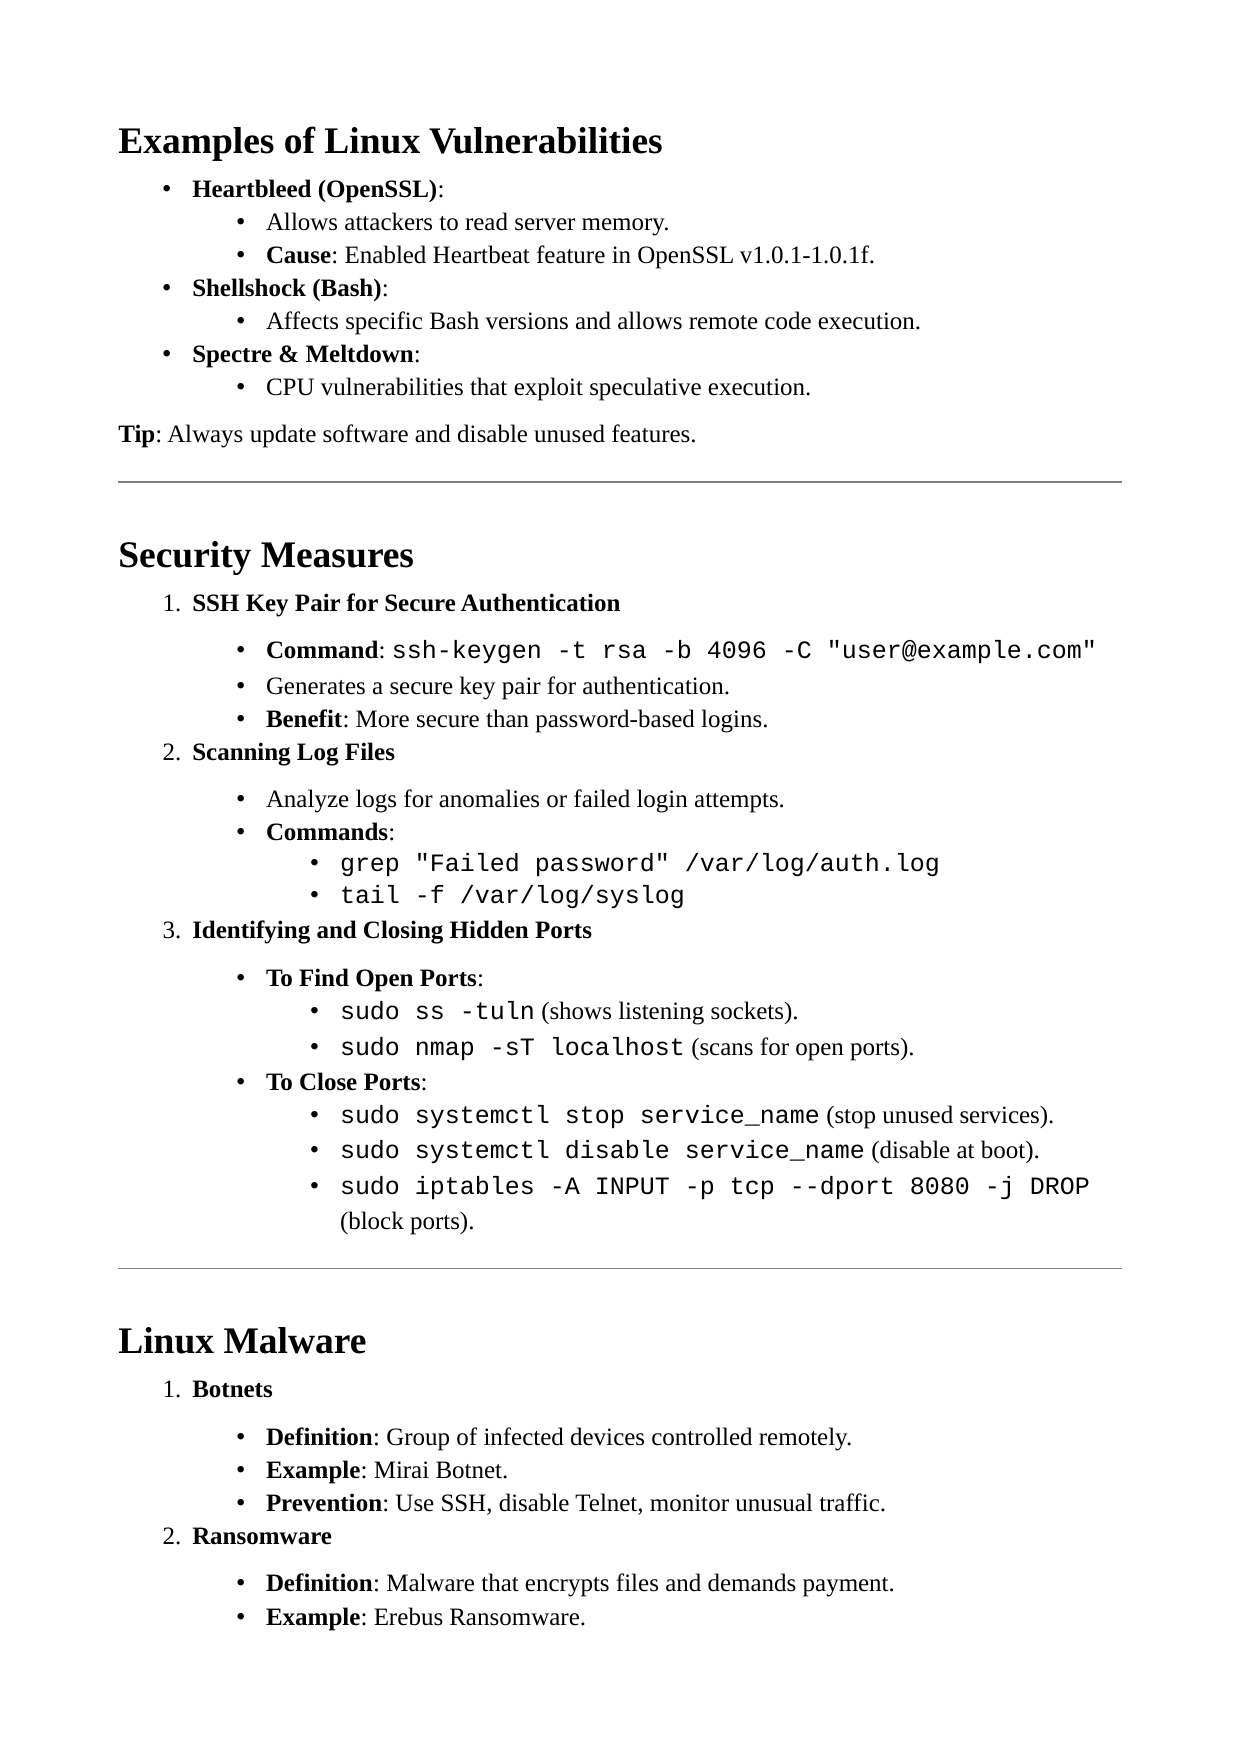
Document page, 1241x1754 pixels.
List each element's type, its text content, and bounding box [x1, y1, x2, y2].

list Example: Erebus Ransomware. [236, 1602, 1122, 1630]
list Definition: Group of infected devices controlled remotely. [236, 1422, 1122, 1451]
list Heartbleed (OpenSSL): [162, 174, 1122, 202]
list SSH Key Pair for Secure Authentication [162, 588, 1122, 617]
list Analyze logs for anomalies or failed login attempts. [236, 784, 1122, 813]
list Affects specific Bash versions and allows remote code execution. [236, 306, 1122, 334]
list To Close Ports: [236, 1067, 1122, 1096]
list Shellshock (Bash): [162, 273, 1122, 302]
list Benefit: More secure than password-based logins. [236, 704, 1122, 733]
text Tip: Always update software and disable unused features. [118, 419, 1122, 448]
list sudo systemctl stop service_name (stop unused services). [310, 1100, 1122, 1131]
subtitle Linux Malware [118, 1319, 1122, 1362]
list Spectre & Meltdown: [162, 339, 1122, 368]
list Cause: Enabled Heartbeat feature in OpenSSL v1.0.1-1.0.1f. [236, 240, 1122, 268]
subtitle Examples of Linux Vulnerabilities [118, 118, 1122, 161]
list tail -f /var/log/syslog [310, 883, 1122, 911]
list CPU vulnerabilities that exploit speculative execution. [236, 372, 1122, 401]
list sudo systemctl disable service_name (disable at boot). [310, 1135, 1122, 1166]
list Allows attackers to read server memory. [236, 207, 1122, 236]
list sudo iptables -A INPUT -p tcp --dport 8080 -j DROP (block ports). [310, 1171, 1122, 1235]
list Commands: [236, 817, 1122, 846]
list To Find Open Ports: [236, 963, 1122, 992]
list Generates a secure key pair for authentication. [236, 671, 1122, 699]
list Scanning Log Files [162, 737, 1122, 766]
list grep "Failed password" /var/log/auth.log [310, 851, 1122, 879]
list Prevention: Use SSH, disable Telnet, monitor unusual traffic. [236, 1488, 1122, 1517]
list Ransomware [162, 1521, 1122, 1550]
list Example: Mirai Botnet. [236, 1455, 1122, 1484]
list Botnets [162, 1374, 1122, 1403]
list sudo ss -tuln (shows listening sockets). [310, 996, 1122, 1027]
subtitle Security Measures [118, 532, 1122, 575]
list Command: ssh-keygen -t rsa -b 4096 -C "user@example.com" [236, 635, 1122, 666]
list Identifying and Closing Hidden Ports [162, 916, 1122, 944]
list sudo nmap -sT localhost (scans for open ports). [310, 1032, 1122, 1062]
list Definition: Malware that encrypts files and demands payment. [236, 1568, 1122, 1597]
